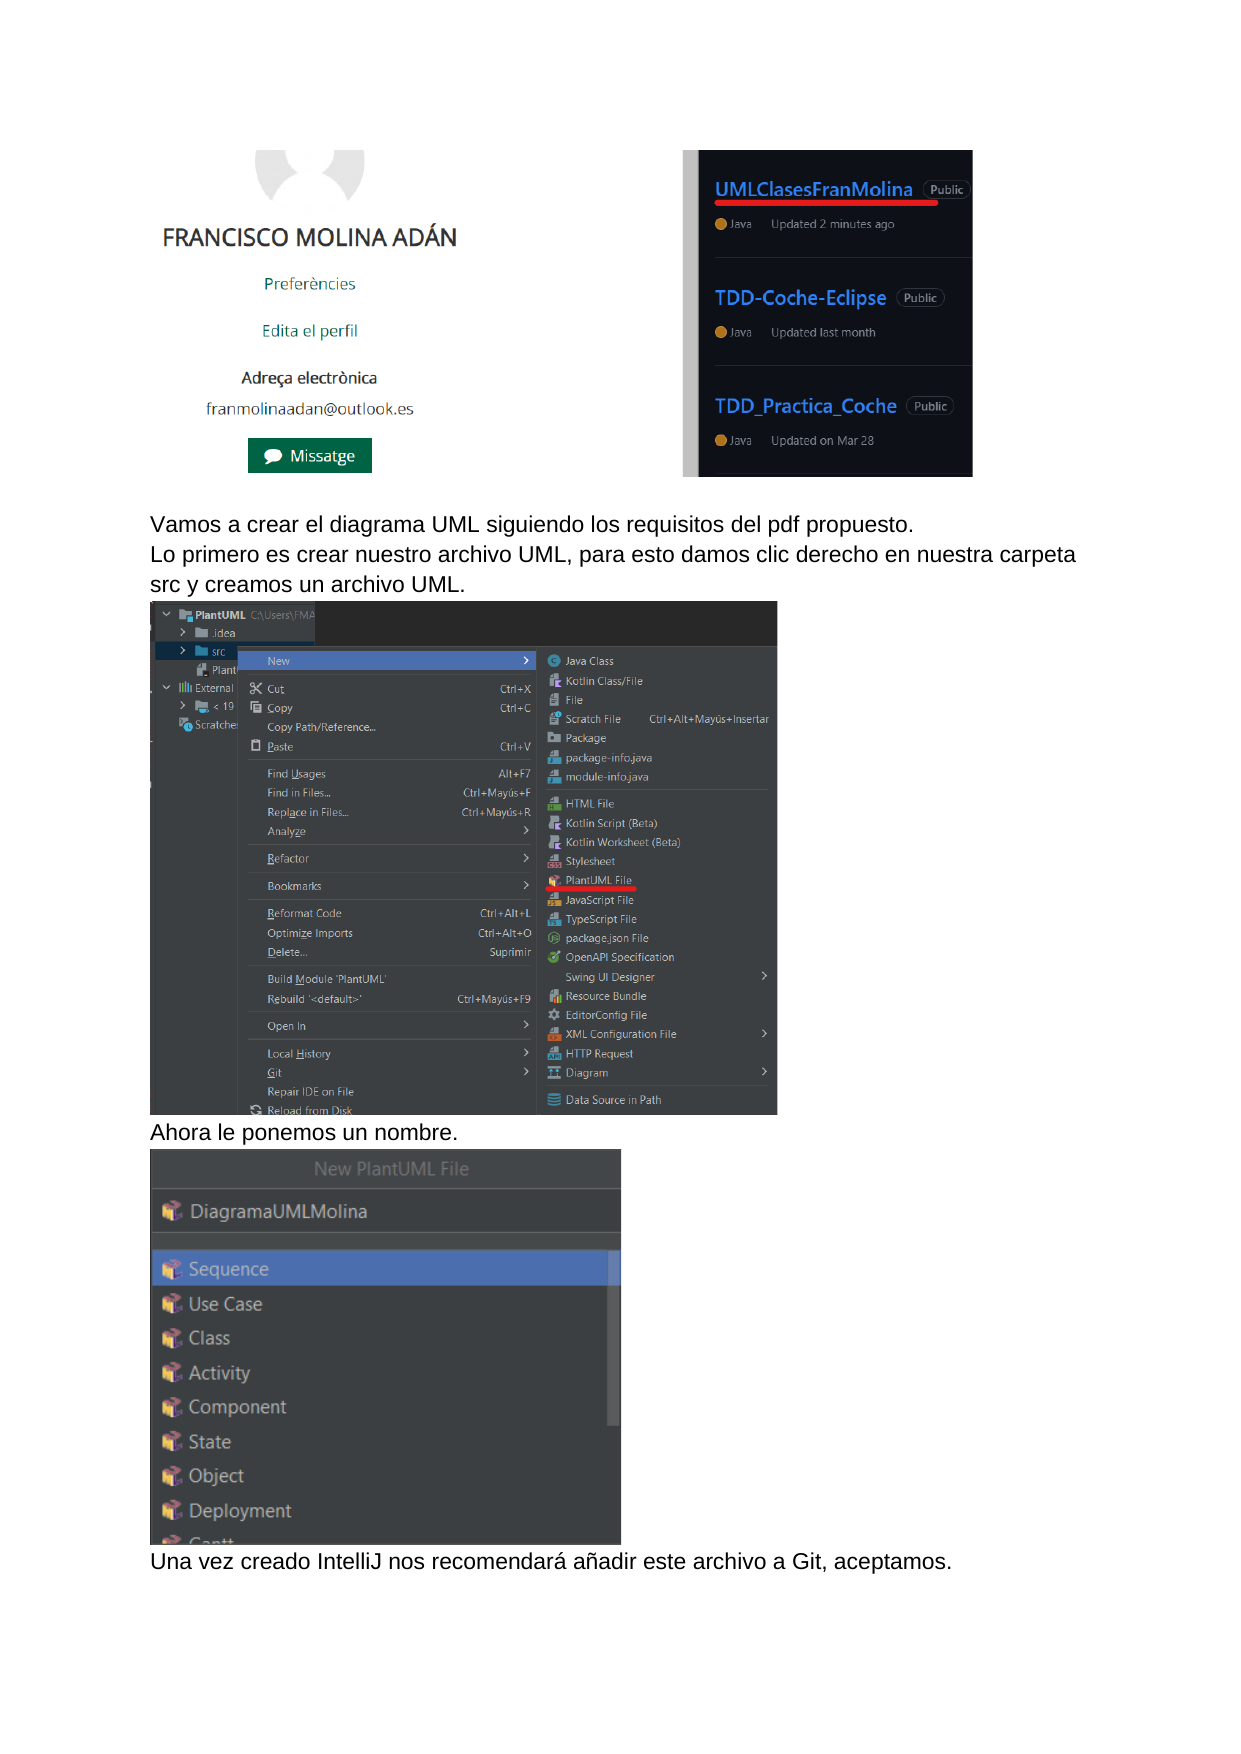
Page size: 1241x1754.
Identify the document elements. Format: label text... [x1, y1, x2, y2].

picture [150, 1149, 622, 1545]
text Una vez creado IntelliJ nos recomendará añadir este archivo a Git, aceptamos. [150, 1548, 1090, 1574]
text Vamos a crear el diagrama UML siguiendo los requisitos del pdf propuesto. [150, 511, 1090, 537]
picture [150, 601, 778, 1115]
text Lo primero es crear nuestro archivo UML, para esto damos clic derecho en nuestra carpeta src y creamos un archivo UML. [150, 541, 1090, 597]
picture [150, 150, 973, 477]
text Ahora le ponemos un nombre. [150, 1119, 1090, 1145]
